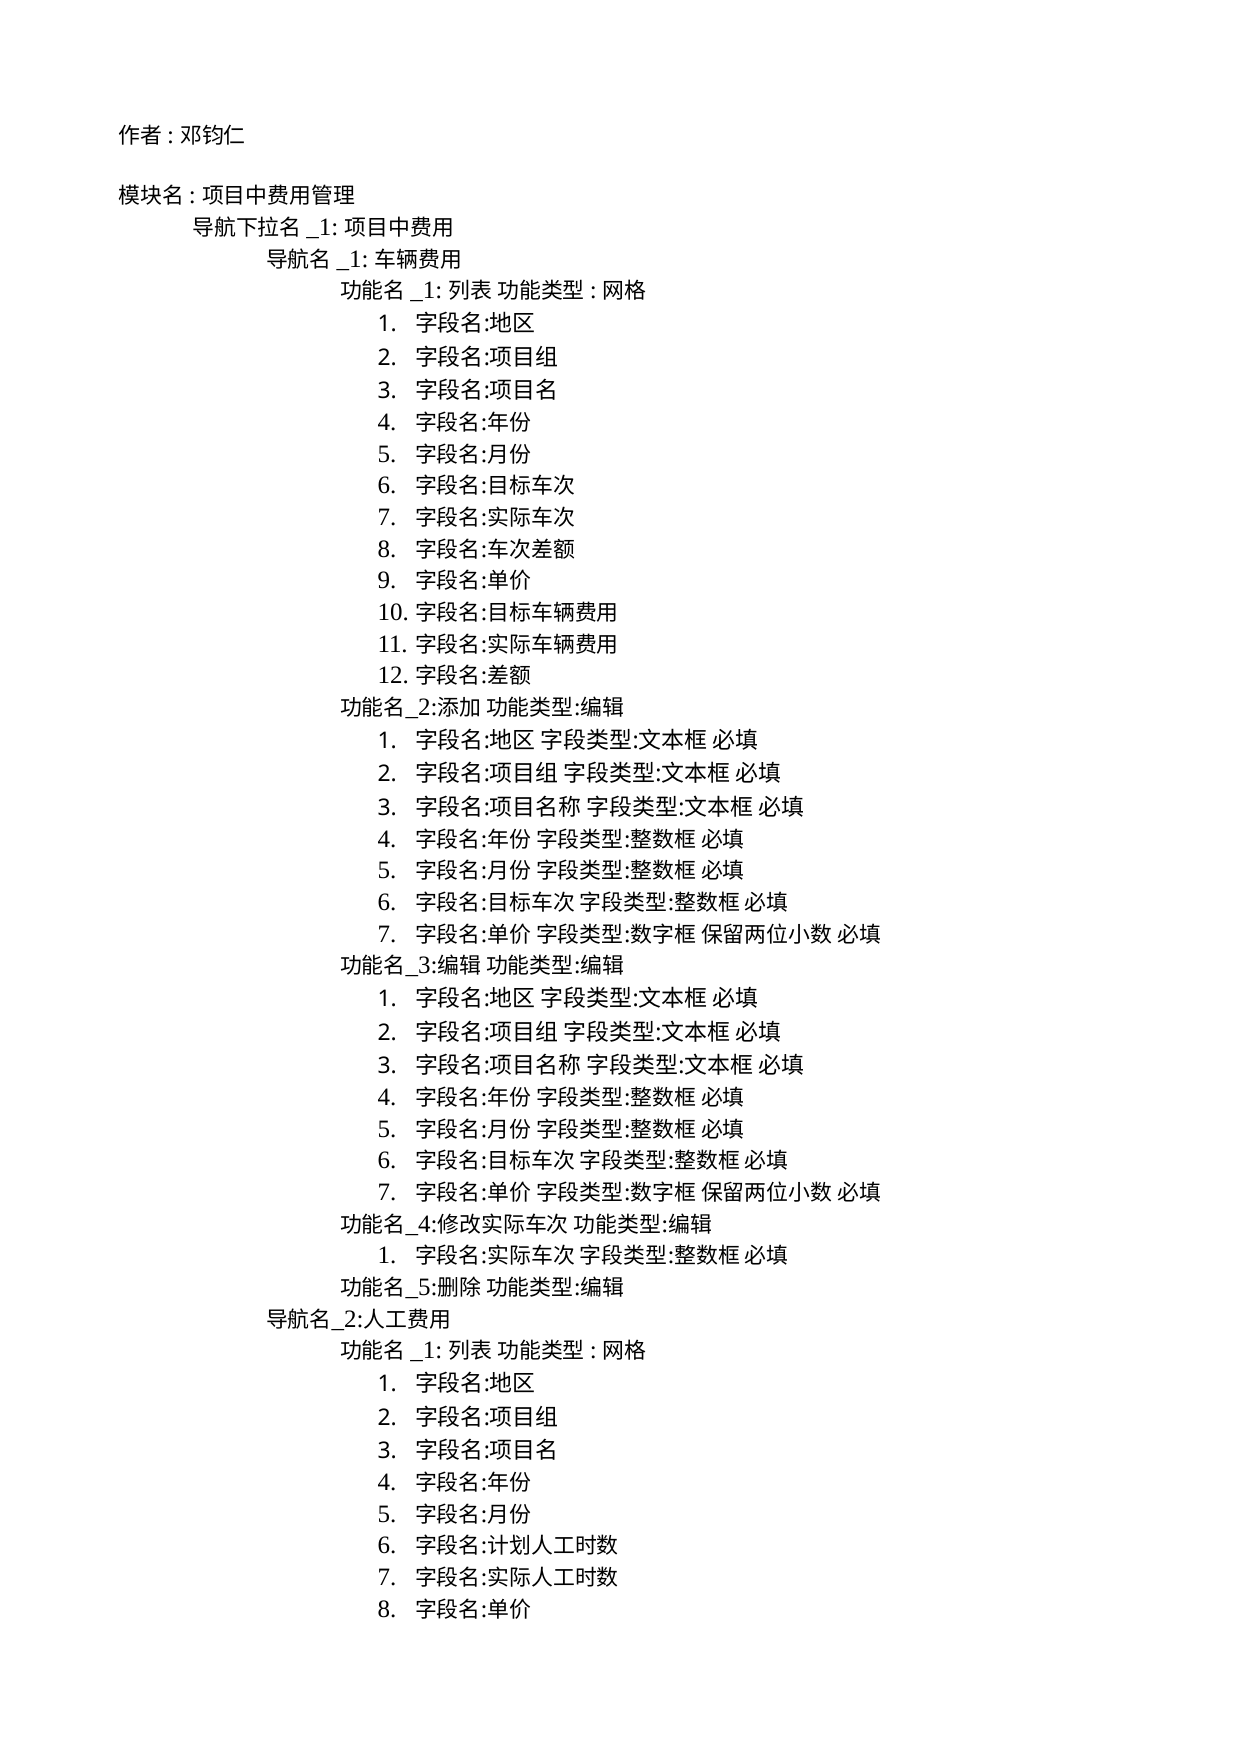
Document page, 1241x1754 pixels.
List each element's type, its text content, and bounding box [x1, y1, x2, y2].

text 功能名 _1: 列表 功能类型 : 网格 [118, 273, 1122, 305]
text 导航名_2:人工费用 [118, 1302, 1122, 1333]
list 字段名:月份 字段类型:整数框 必填 [377, 1112, 1122, 1143]
text 导航下拉名 _1: 项目中费用 [118, 210, 1122, 242]
list 字段名:目标车次 [377, 468, 1122, 500]
text 功能名_5:删除 功能类型:编辑 [118, 1270, 1122, 1302]
list 字段名:单价 字段类型:数字框 保留两位小数 必填 [377, 1175, 1122, 1207]
list 字段名:地区 [377, 305, 1122, 338]
list 字段名:项目组 [377, 1398, 1122, 1432]
list 字段名:差额 [377, 658, 1122, 690]
text 功能名 _1: 列表 功能类型 : 网格 [118, 1333, 1122, 1365]
list 字段名:年份 [377, 1465, 1122, 1497]
list 字段名:项目名称 字段类型:文本框 必填 [377, 1047, 1122, 1080]
list 字段名:计划人工时数 [377, 1528, 1122, 1560]
list 字段名:项目组 [377, 338, 1122, 372]
list 字段名:年份 字段类型:整数框 必填 [377, 822, 1122, 853]
list 字段名:地区 [377, 1365, 1122, 1398]
text 导航名 _1: 车辆费用 [118, 242, 1122, 273]
list 字段名:实际车辆费用 [377, 627, 1122, 658]
list 字段名:项目名称 字段类型:文本框 必填 [377, 788, 1122, 822]
list 字段名:目标车辆费用 [377, 595, 1122, 627]
text 功能名_3:编辑 功能类型:编辑 [118, 948, 1122, 980]
list 字段名:目标车次 字段类型:整数框 必填 [377, 1143, 1122, 1175]
list 字段名:项目名 [377, 1432, 1122, 1465]
list 字段名:地区 字段类型:文本框 必填 [377, 722, 1122, 755]
list 字段名:地区 字段类型:文本框 必填 [377, 980, 1122, 1013]
list 字段名:单价 [377, 1592, 1122, 1623]
list 字段名:项目组 字段类型:文本框 必填 [377, 755, 1122, 788]
list 字段名:车次差额 [377, 532, 1122, 563]
list 字段名:月份 字段类型:整数框 必填 [377, 853, 1122, 885]
list 字段名:实际车次 字段类型:整数框 必填 [377, 1238, 1122, 1270]
text 功能名_2:添加 功能类型:编辑 [118, 690, 1122, 722]
list 字段名:月份 [377, 1497, 1122, 1528]
list 字段名:项目名 [377, 372, 1122, 405]
list 字段名:项目组 字段类型:文本框 必填 [377, 1013, 1122, 1047]
list 字段名:实际人工时数 [377, 1560, 1122, 1592]
list 字段名:实际车次 [377, 500, 1122, 532]
list 字段名:单价 [377, 563, 1122, 595]
list 字段名:年份 字段类型:整数框 必填 [377, 1080, 1122, 1112]
list 字段名:目标车次 字段类型:整数框 必填 [377, 885, 1122, 917]
text 功能名_4:修改实际车次 功能类型:编辑 [118, 1207, 1122, 1238]
list 字段名:年份 [377, 405, 1122, 437]
list 字段名:单价 字段类型:数字框 保留两位小数 必填 [377, 917, 1122, 948]
text 作者 : 邓钧仁 [118, 118, 1122, 150]
text 模块名 : 项目中费用管理 [118, 178, 1122, 210]
list 字段名:月份 [377, 437, 1122, 468]
